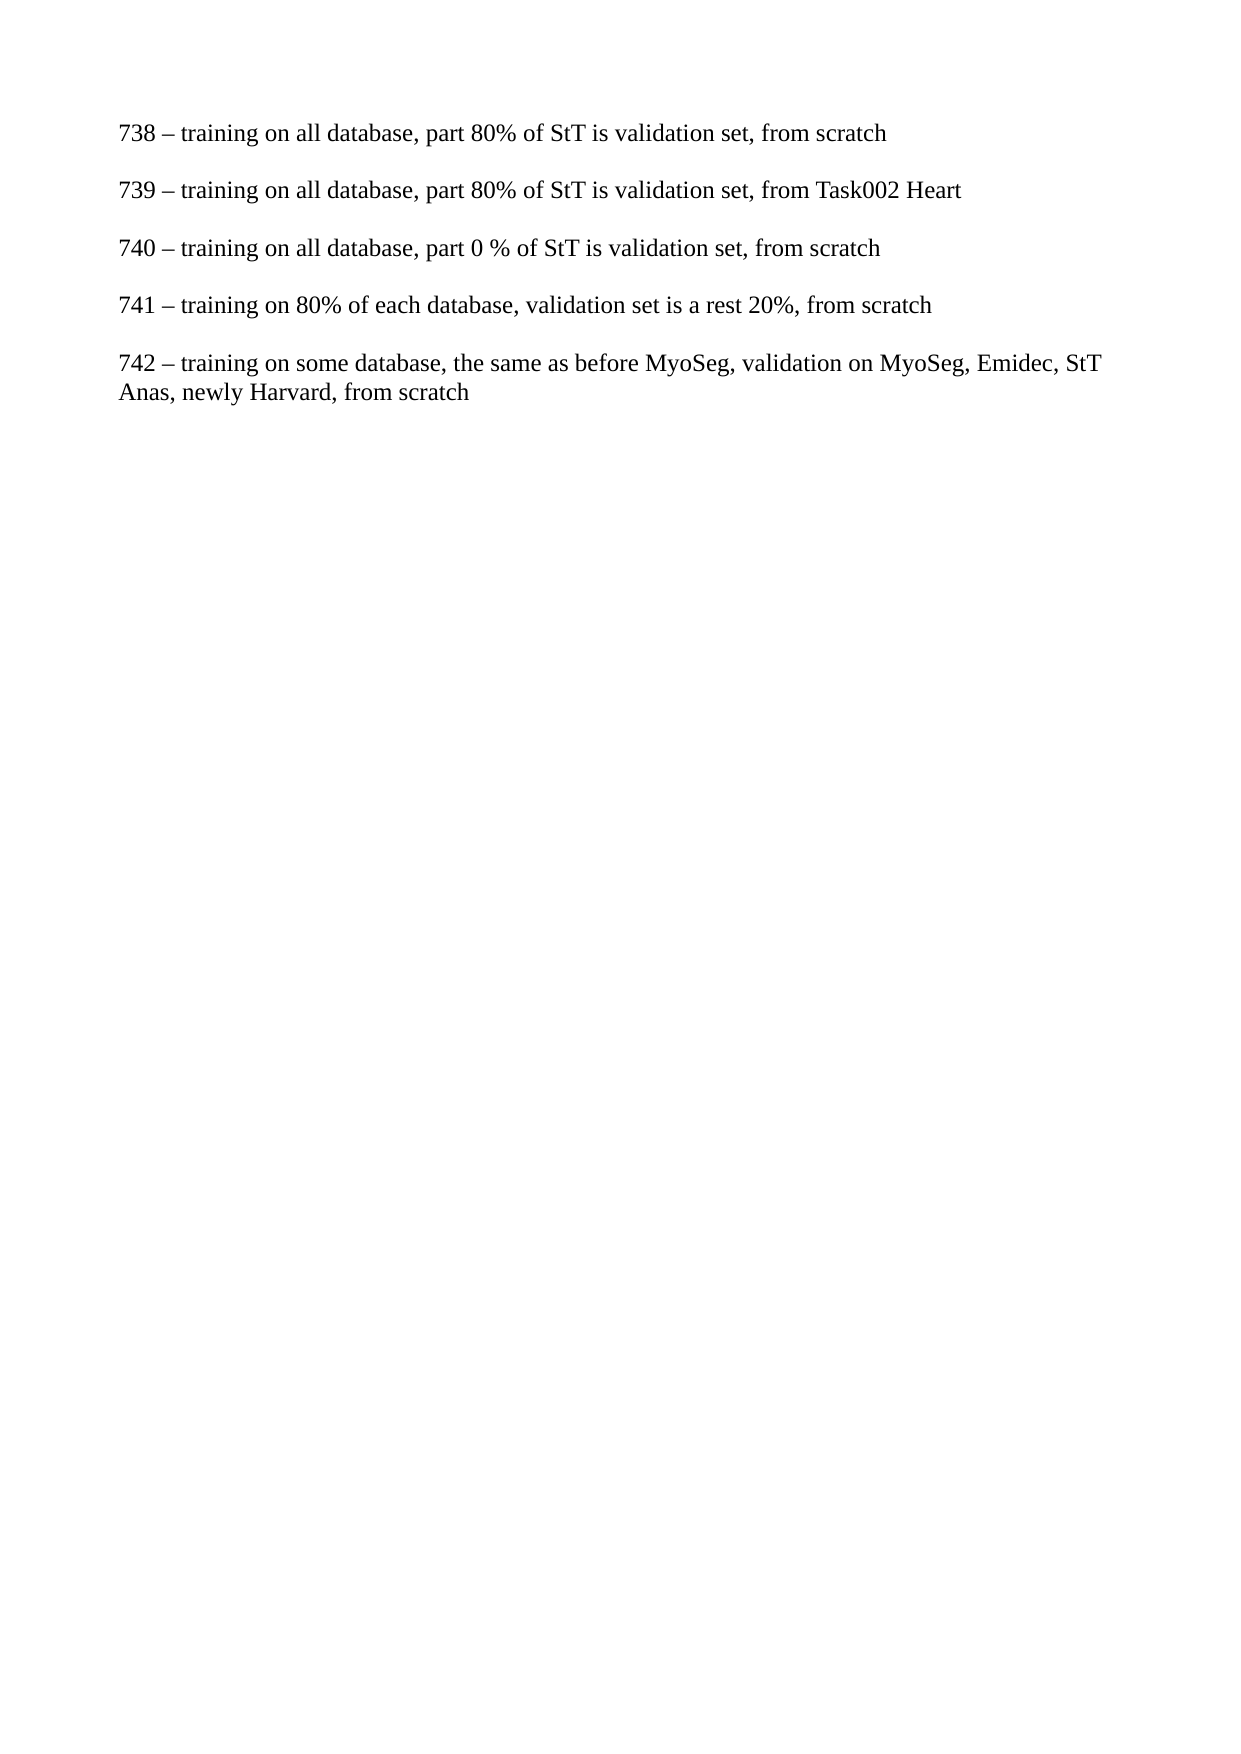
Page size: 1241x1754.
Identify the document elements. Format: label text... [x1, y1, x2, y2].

text 738 – training on all database, part 80% of StT is validation set, from scratch [118, 118, 1122, 147]
text 741 – training on 80% of each database, validation set is a rest 20%, from scratch [118, 291, 1122, 319]
text 739 – training on all database, part 80% of StT is validation set, from Task002 Heart [118, 176, 1122, 204]
text 740 – training on all database, part 0 % of StT is validation set, from scratch [118, 233, 1122, 262]
text 742 – training on some database, the same as before MyoSeg, validation on MyoSeg, Emidec, StT Anas, newly Harvard, from scratch [118, 348, 1122, 406]
